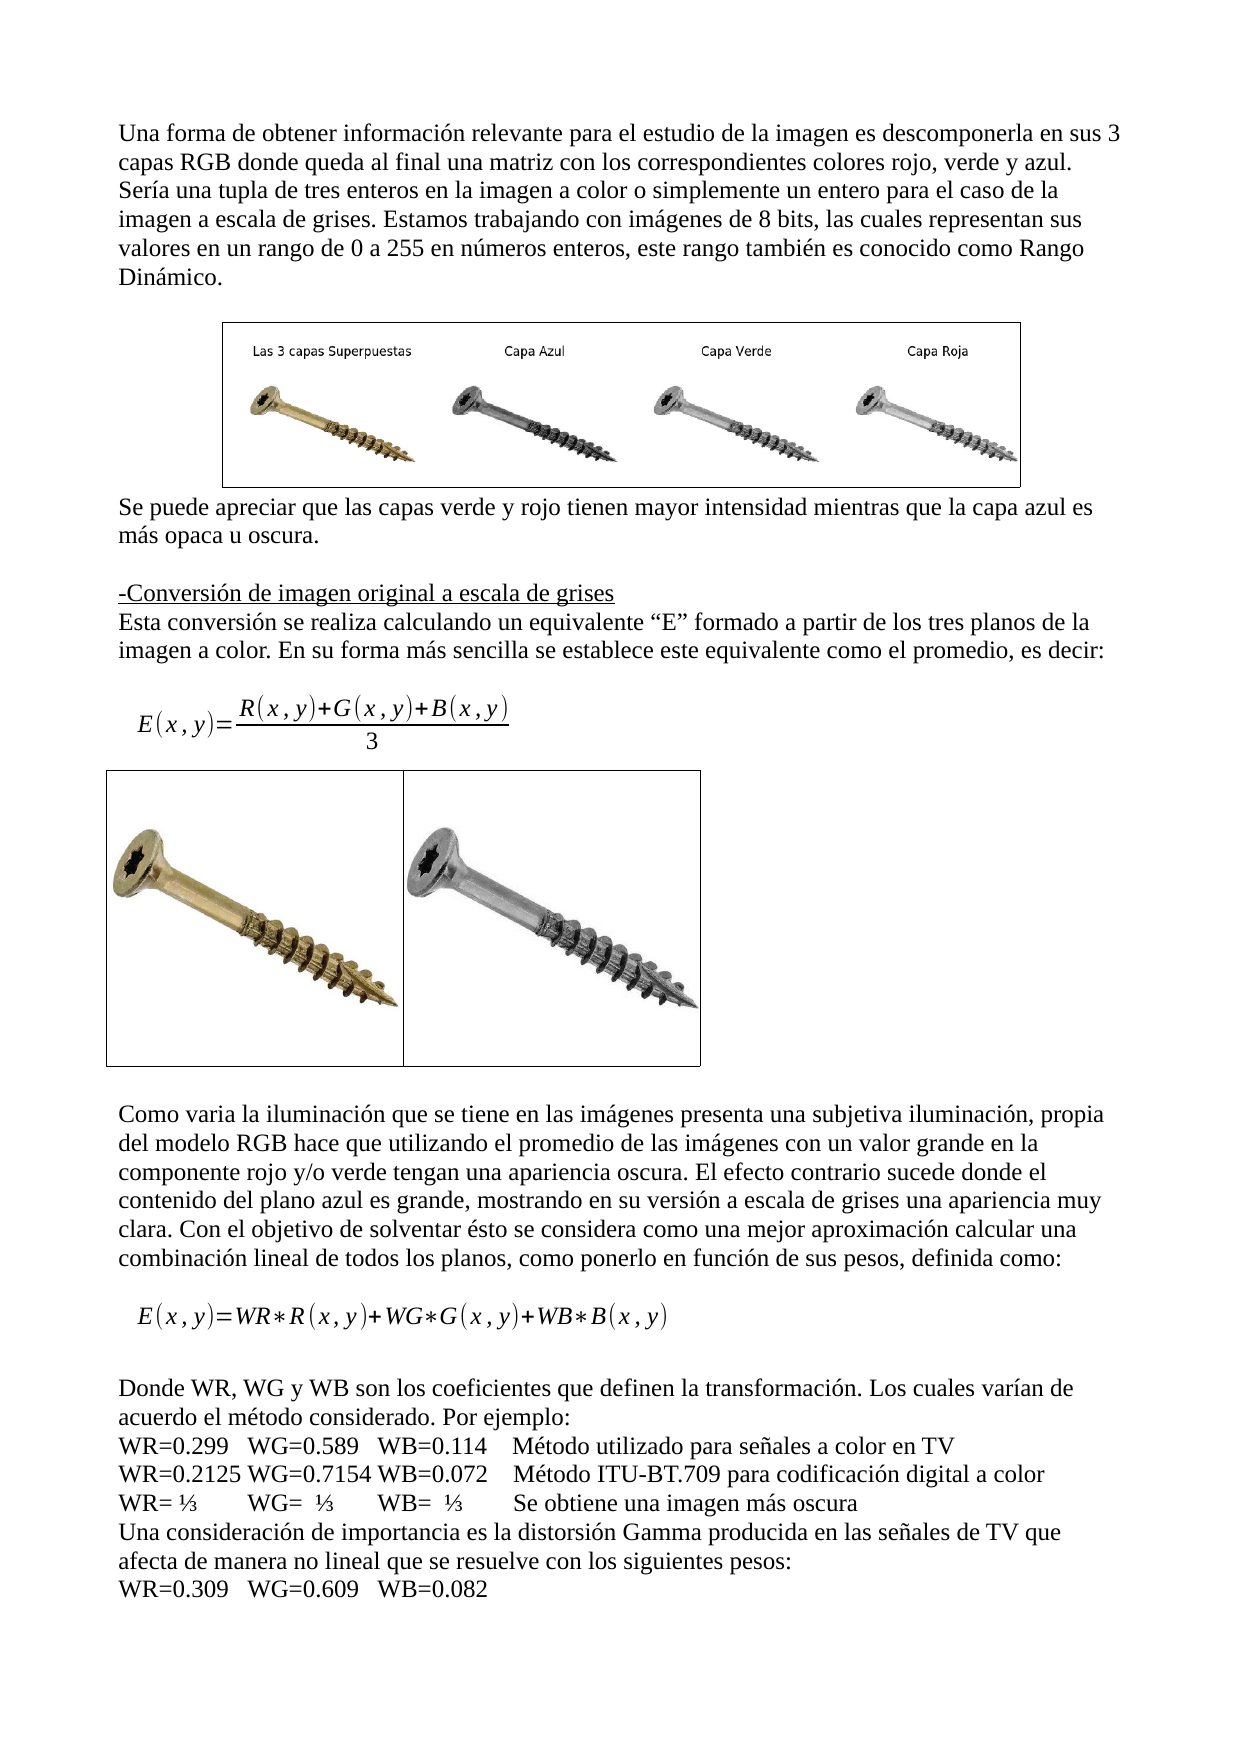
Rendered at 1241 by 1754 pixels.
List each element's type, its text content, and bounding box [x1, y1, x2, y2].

text WR=0.2125 WG=0.7154 WB=0.072 Método ITU-BT.709 para codificación digital a color [118, 1459, 1122, 1488]
text Se puede apreciar que las capas verde y rojo tienen mayor intensidad mientras que la capa azul es más opaca u oscura. [118, 492, 1122, 549]
text Donde WR, WG y WB son los coeficientes que definen la transformación. Los cuales varían de acuerdo el método considerado. Por ejemplo: [118, 1373, 1122, 1431]
text Esta conversión se realiza calculando un equivalente “E” formado a partir de los tres planos de la imagen a color. En su forma más sencilla se establece este equivalente como el promedio, es decir: [118, 607, 1122, 664]
text WR=0.309 WG=0.609 WB=0.082 [118, 1574, 1122, 1603]
text WR= ⅓ WG= ⅓ WB= ⅓ Se obtiene una imagen más oscura [118, 1488, 1122, 1517]
picture [404, 771, 700, 1066]
text -Conversión de imagen original a escala de grises [118, 578, 1122, 607]
text Una forma de obtener información relevante para el estudio de la imagen es descomponerla en sus 3 capas RGB donde queda al final una matriz con los correspondientes colores rojo, verde y azul. [118, 118, 1122, 176]
picture [109, 772, 401, 1064]
picture [224, 325, 1018, 484]
text Sería una tupla de tres enteros en la imagen a color o simplemente un entero para el caso de la imagen a escala de grises. Estamos trabajando con imágenes de 8 bits, las cuales representan sus valores en un rango de 0 a 255 en números enteros, este rango también es conocido como Rango Dinámico. [118, 176, 1122, 291]
text WR=0.299 WG=0.589 WB=0.114 Método utilizado para señales a color en TV [118, 1431, 1122, 1459]
text Una consideración de importancia es la distorsión Gamma producida en las señales de TV que afecta de manera no lineal que se resuelve con los siguientes pesos: [118, 1517, 1122, 1574]
text Como varia la iluminación que se tiene en las imágenes presenta una subjetiva iluminación, propia del modelo RGB hace que utilizando el promedio de las imágenes con un valor grande en la componente rojo y/o verde tengan una apariencia oscura. El efecto contrario sucede donde el contenido del plano azul es grande, mostrando en su versión a escala de grises una apariencia muy clara. Con el objetivo de solventar ésto se considera como una mejor aproximación calcular una combinación lineal de todos los planos, como ponerlo en función de sus pesos, definida como: [118, 1099, 1122, 1272]
